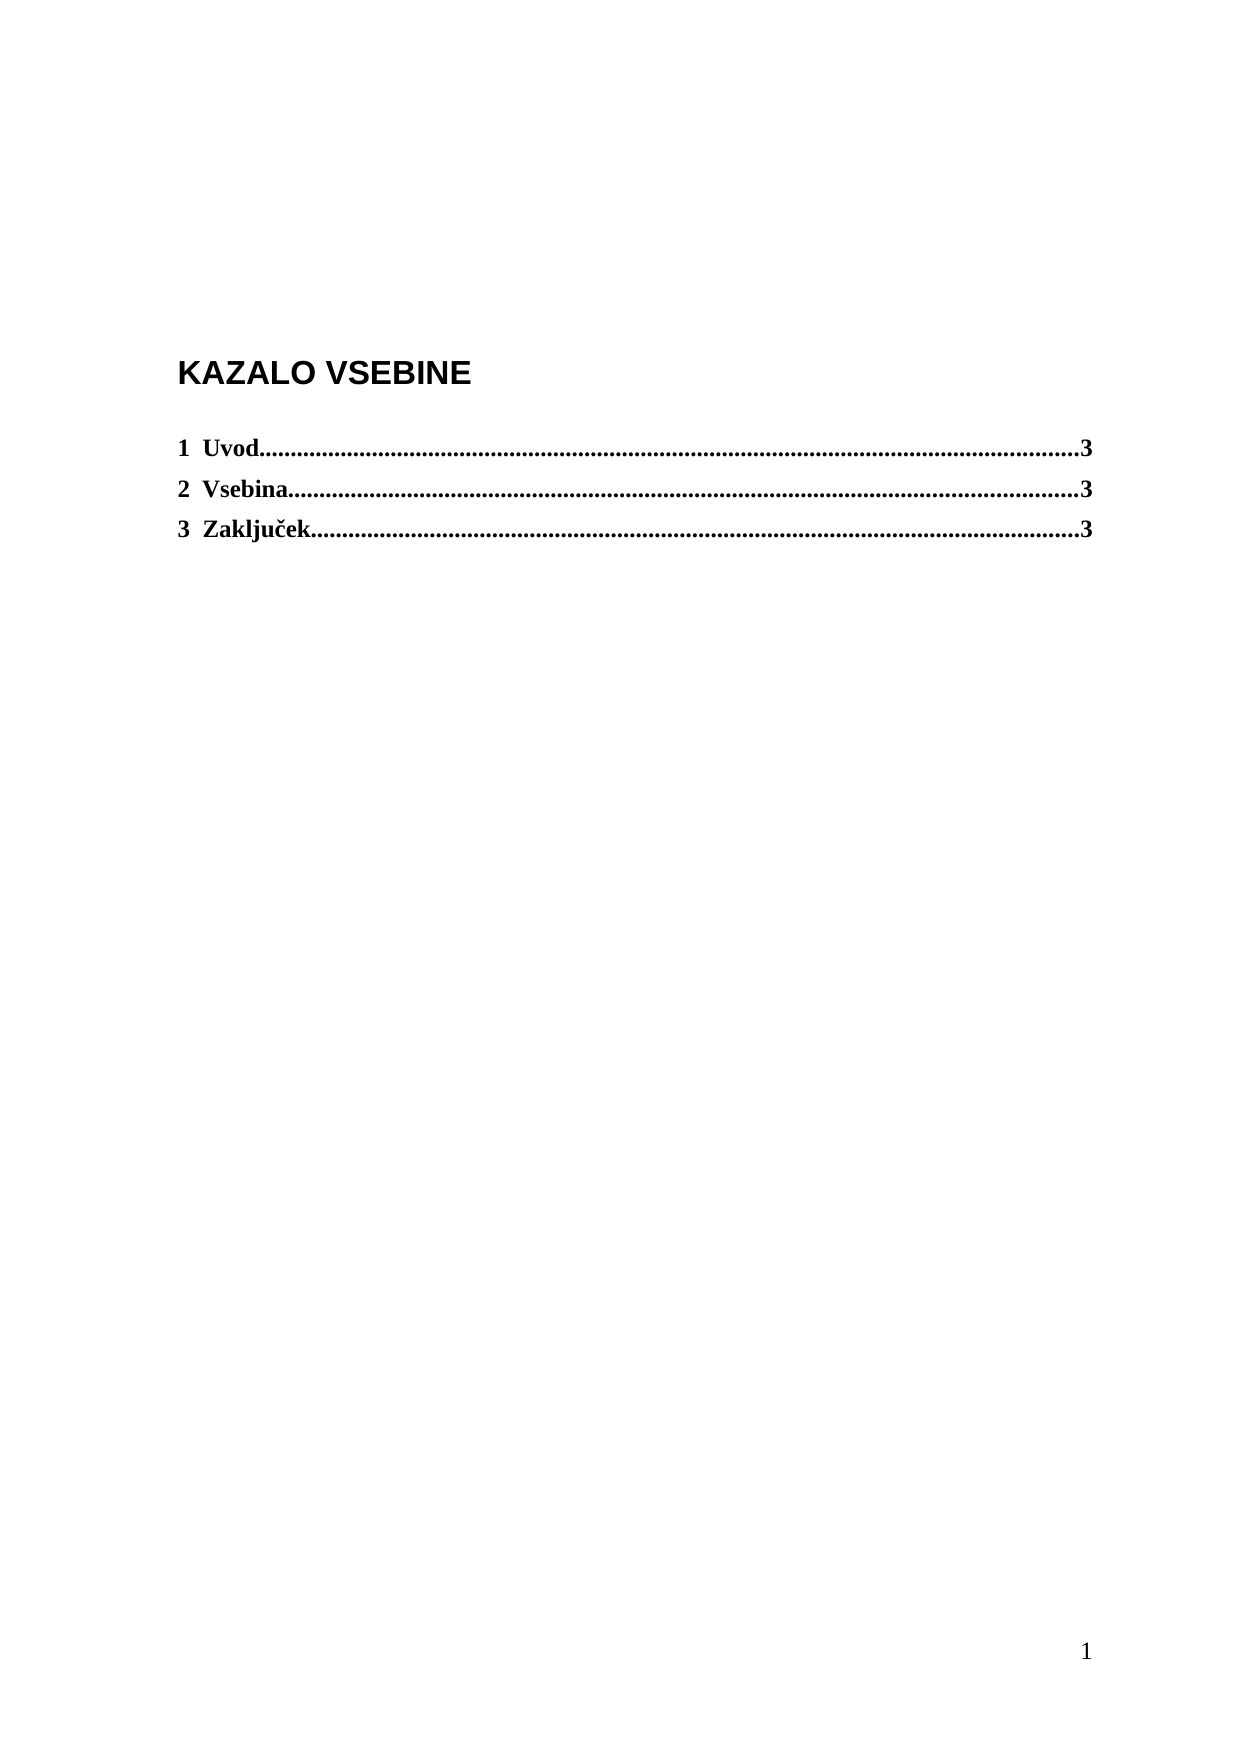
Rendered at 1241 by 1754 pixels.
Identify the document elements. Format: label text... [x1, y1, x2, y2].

text 2 Vsebina 3 [177, 474, 1093, 502]
text 3 Zaključek 3 [177, 514, 1093, 543]
text 1 Uvod 3 [177, 433, 1093, 462]
subtitle Kazalo vsebine [177, 353, 1093, 392]
